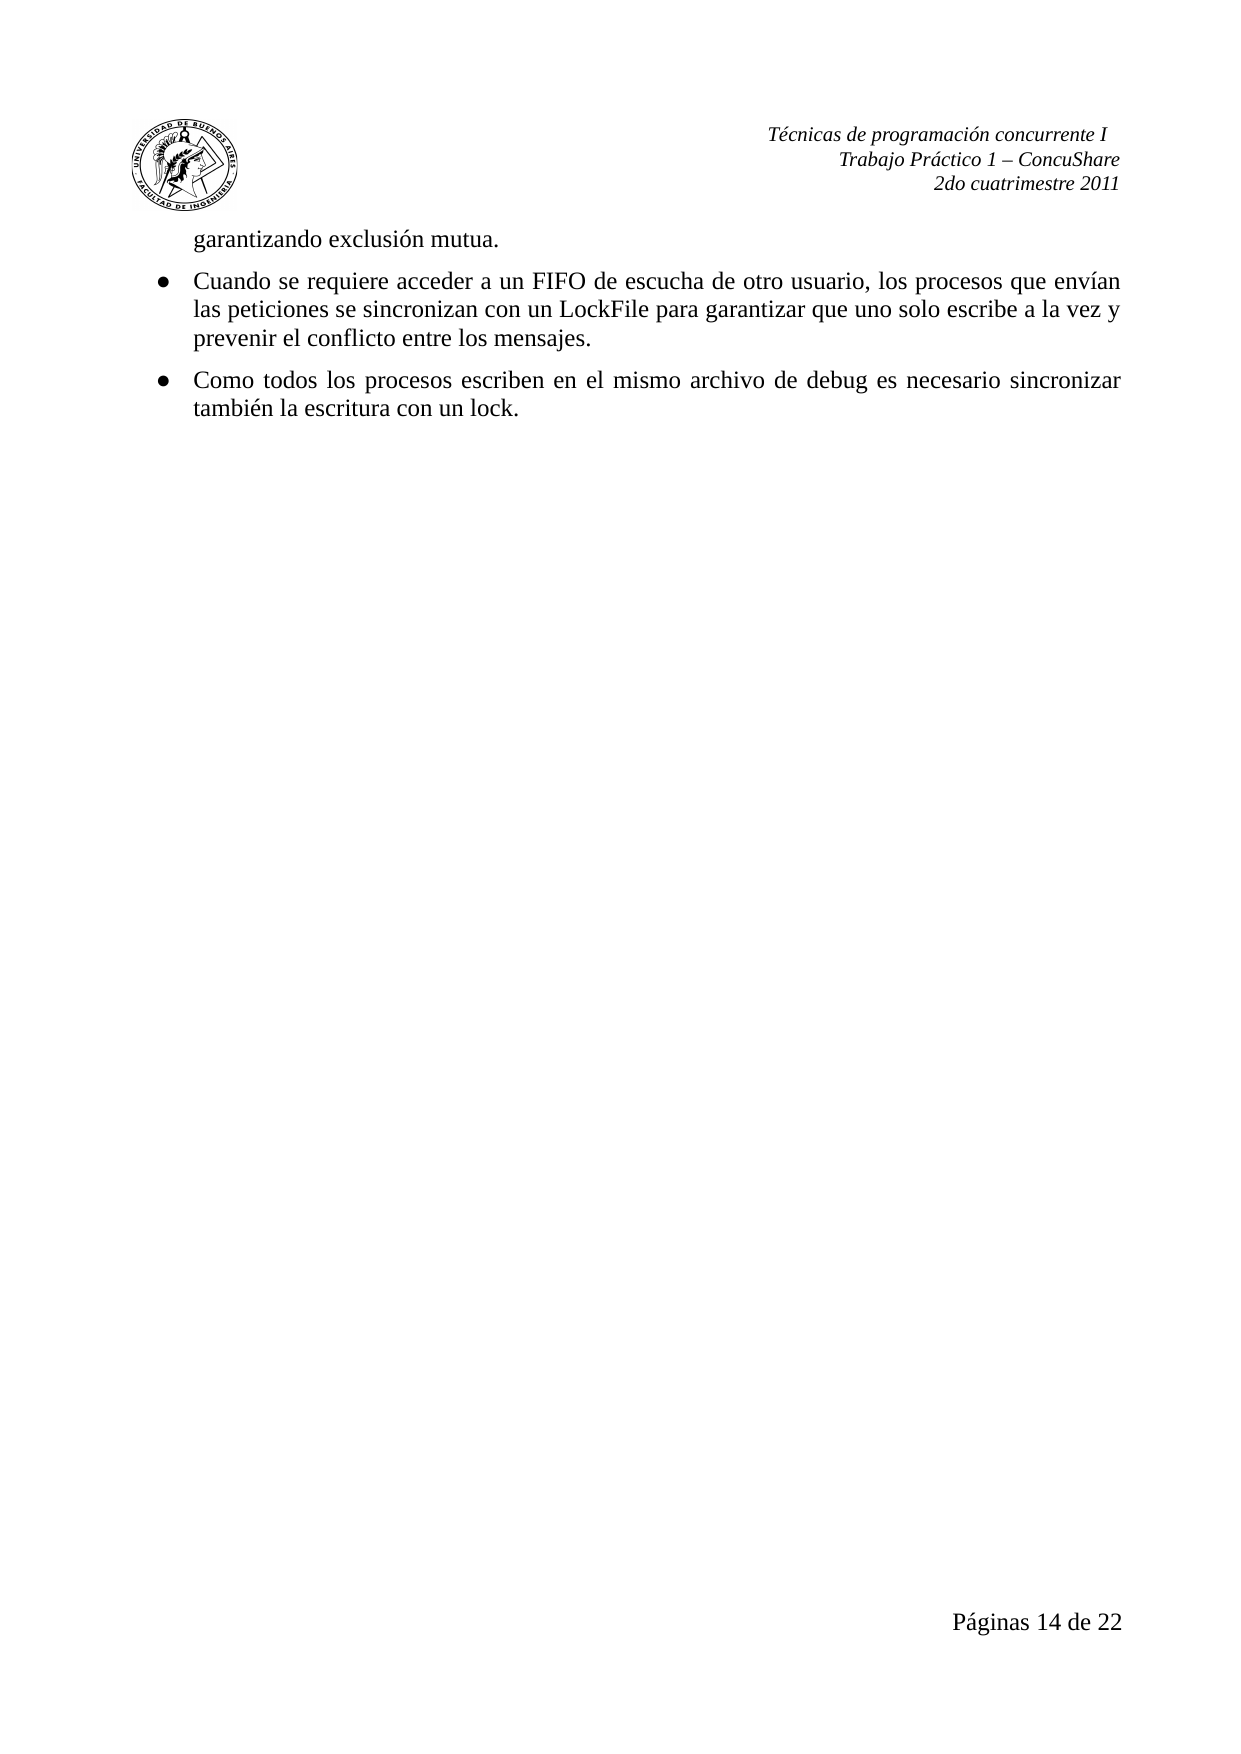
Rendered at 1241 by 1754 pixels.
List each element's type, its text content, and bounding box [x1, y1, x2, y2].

list Cuando se requiere acceder a un FIFO de escucha de otro usuario, los procesos que envían las peticiones se sincronizan con un LockFile para garantizar que uno solo escribe a la vez y prevenir el conflicto entre los mensajes. [156, 266, 1122, 352]
list garantizando exclusión mutua. [156, 224, 1122, 253]
list Como todos los procesos escriben en el mismo archivo de debug es necesario sincronizar también la escritura con un lock. [156, 364, 1122, 422]
picture [131, 119, 238, 211]
